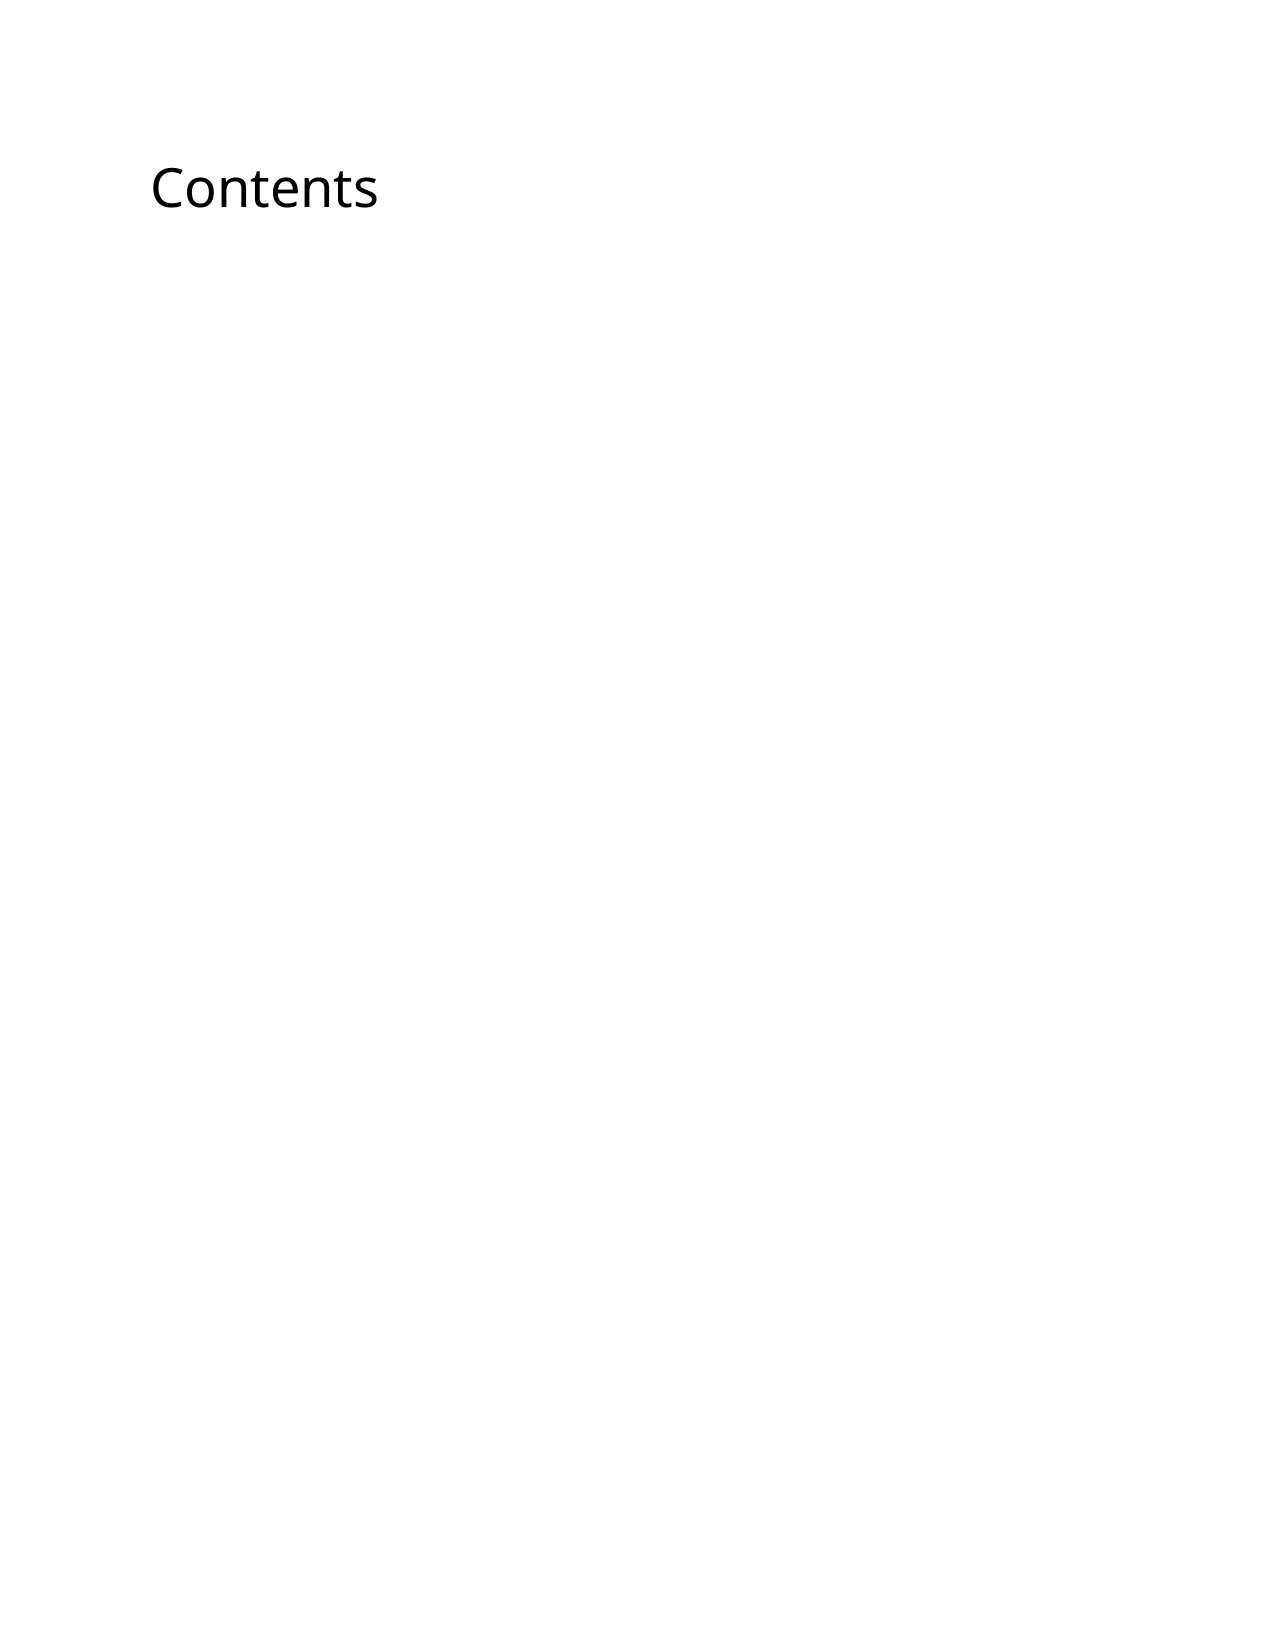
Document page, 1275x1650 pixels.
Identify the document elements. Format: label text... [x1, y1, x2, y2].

title Contents [150, 150, 1125, 224]
